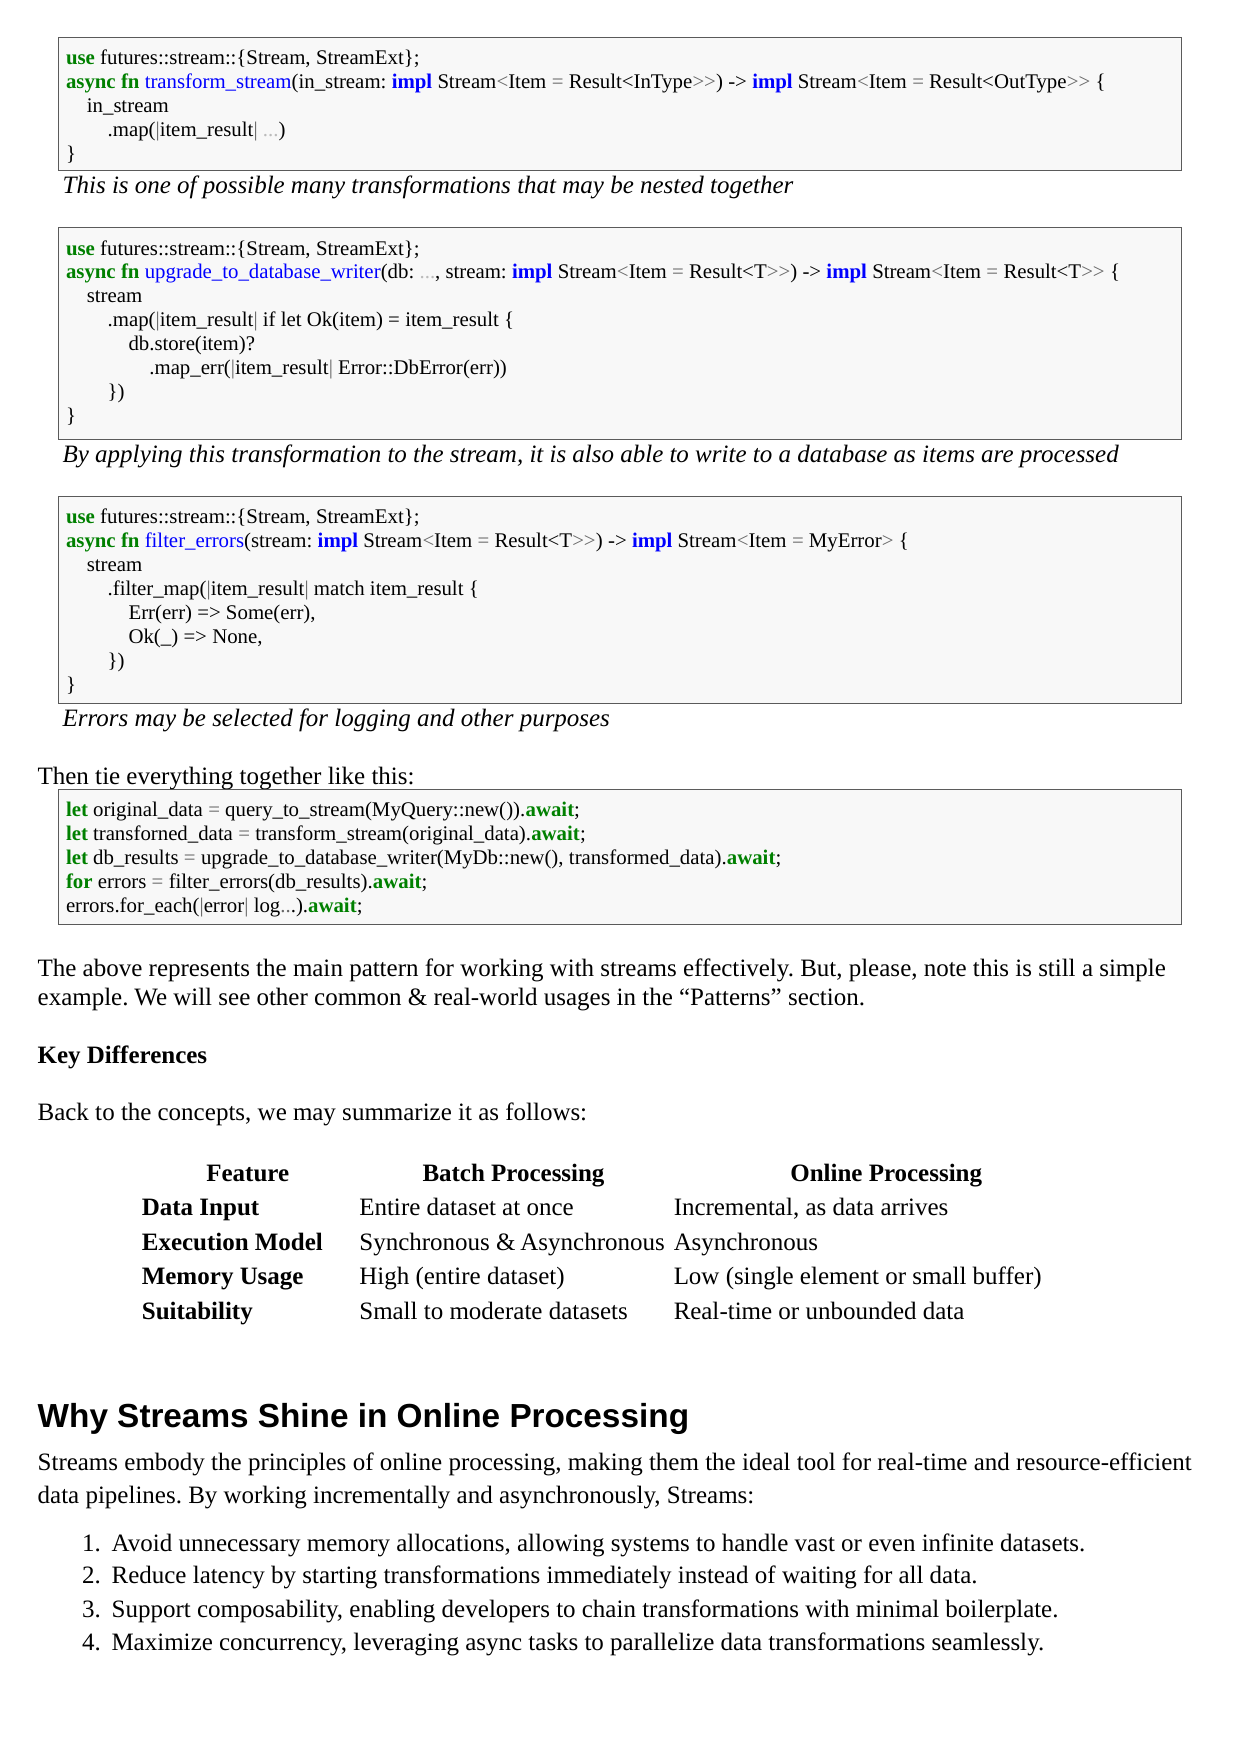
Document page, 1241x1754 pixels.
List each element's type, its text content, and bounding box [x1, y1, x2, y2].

text Streams embody the principles of online processing, making them the ideal tool for real-time and resource-efficient data pipelines. By working incrementally and asynchronously, Streams: [37, 1447, 1203, 1509]
text Then tie everything together like this: [37, 761, 1203, 790]
text This is one of possible many transformations that may be nested together [37, 170, 1203, 199]
table_cell Real-time or unbounded data [671, 1293, 1102, 1328]
list Reduce latency by starting transformations immediately instead of waiting for all data. [82, 1561, 1203, 1589]
text Back to the concepts, we may summarize it as follows: [37, 1097, 1203, 1126]
table_cell Memory Usage [139, 1259, 356, 1293]
text Errors may be selected for logging and other purposes [37, 703, 1203, 732]
table_cell Data Input [139, 1189, 356, 1224]
table_cell Asynchronous [671, 1224, 1102, 1258]
text By applying this transformation to the stream, it is also able to write to a database as items are processed [37, 439, 1203, 468]
table_cell High (entire dataset) [356, 1259, 671, 1293]
table_cell Entire dataset at once [356, 1189, 671, 1224]
text Key Differences [37, 1011, 1203, 1068]
subtitle Why Streams Shine in Online Processing [37, 1396, 1203, 1434]
table_header Batch Processing [356, 1155, 671, 1189]
table_cell Low (single element or small buffer) [671, 1259, 1102, 1293]
list Maximize concurrency, leveraging async tasks to parallelize data transformations seamlessly. [82, 1627, 1203, 1655]
table_header Feature [139, 1155, 356, 1189]
table_cell Suitability [139, 1293, 356, 1328]
list Support composability, enabling developers to chain transformations with minimal boilerplate. [82, 1594, 1203, 1622]
text The above represents the main pattern for working with streams effectively. But, please, note this is still a simple example. We will see other common & real-world usages in the “Patterns” section. [37, 953, 1203, 1011]
list Avoid unnecessary memory allocations, allowing systems to handle vast or even infinite datasets. [82, 1528, 1203, 1556]
table_cell Execution Model [139, 1224, 356, 1258]
table_cell Incremental, as data arrives [671, 1189, 1102, 1224]
table_cell Synchronous & Asynchronous [356, 1224, 671, 1258]
table_cell Small to moderate datasets [356, 1293, 671, 1328]
table_header Online Processing [671, 1155, 1102, 1189]
